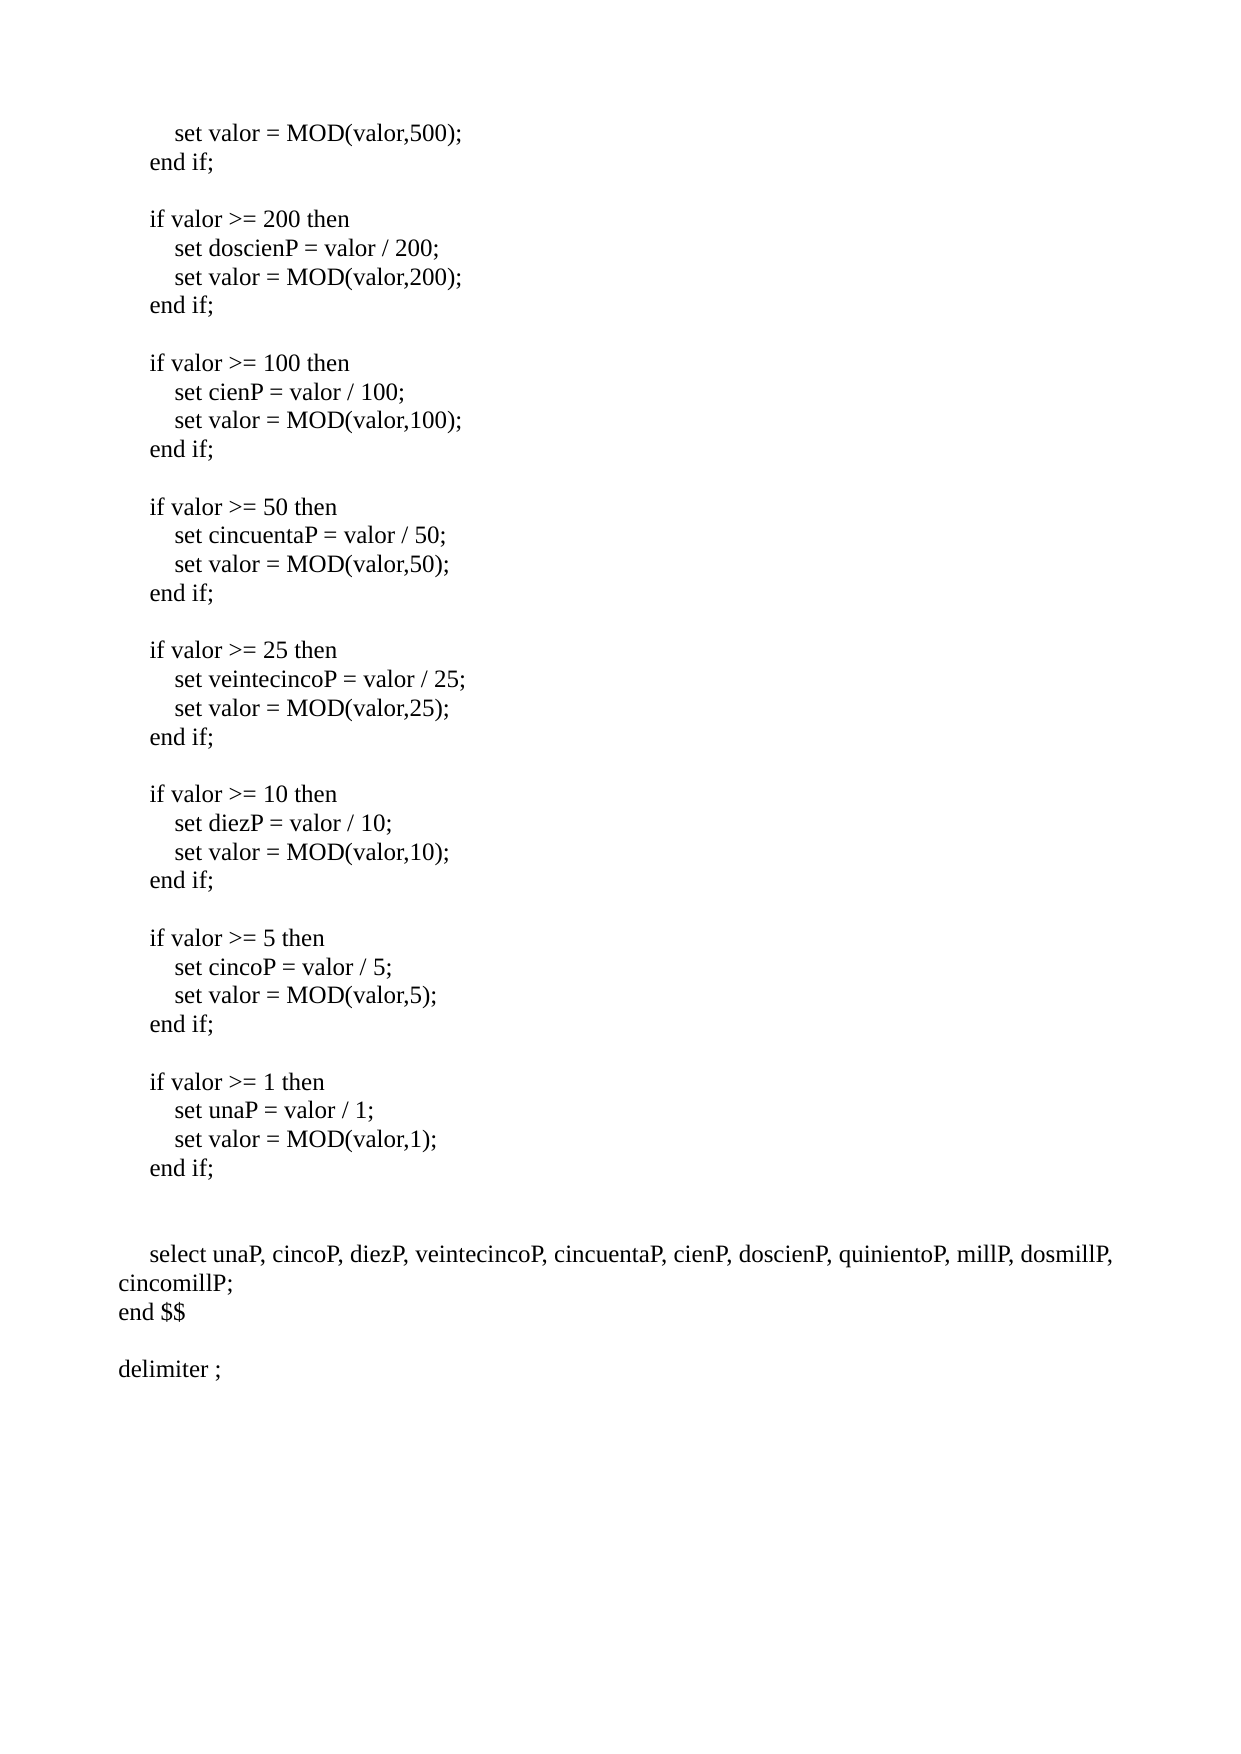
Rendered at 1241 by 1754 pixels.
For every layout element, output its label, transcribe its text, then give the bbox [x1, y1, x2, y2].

text set diezP = valor / 10; [118, 808, 1122, 837]
text set valor = MOD(valor,1); [118, 1124, 1122, 1153]
text set valor = MOD(valor,100); [118, 406, 1122, 434]
text delimiter ; [118, 1354, 1122, 1383]
text end if; [118, 722, 1122, 751]
text if valor >= 50 then [118, 492, 1122, 521]
text end if; [118, 1009, 1122, 1038]
text set valor = MOD(valor,5); [118, 981, 1122, 1009]
text end if; [118, 578, 1122, 607]
text set valor = MOD(valor,500); [118, 118, 1122, 147]
text set cincuentaP = valor / 50; [118, 521, 1122, 549]
text set unaP = valor / 1; [118, 1096, 1122, 1124]
text set valor = MOD(valor,25); [118, 693, 1122, 722]
text if valor >= 100 then [118, 348, 1122, 377]
text if valor >= 200 then [118, 204, 1122, 233]
text end if; [118, 434, 1122, 463]
text end if; [118, 147, 1122, 176]
text if valor >= 10 then [118, 779, 1122, 808]
text end if; [118, 291, 1122, 319]
text end $$ [118, 1297, 1122, 1326]
text if valor >= 5 then [118, 923, 1122, 952]
text if valor >= 1 then [118, 1067, 1122, 1096]
text set valor = MOD(valor,10); [118, 837, 1122, 866]
text set cincoP = valor / 5; [118, 952, 1122, 981]
text set veintecincoP = valor / 25; [118, 664, 1122, 693]
text set cienP = valor / 100; [118, 377, 1122, 406]
text if valor >= 25 then [118, 636, 1122, 664]
text end if; [118, 1153, 1122, 1182]
text set valor = MOD(valor,50); [118, 549, 1122, 578]
text select unaP, cincoP, diezP, veintecincoP, cincuentaP, cienP, doscienP, quinientoP, millP, dosmillP, cincomillP; [118, 1239, 1122, 1297]
text set valor = MOD(valor,200); [118, 262, 1122, 291]
text set doscienP = valor / 200; [118, 233, 1122, 262]
text end if; [118, 866, 1122, 894]
